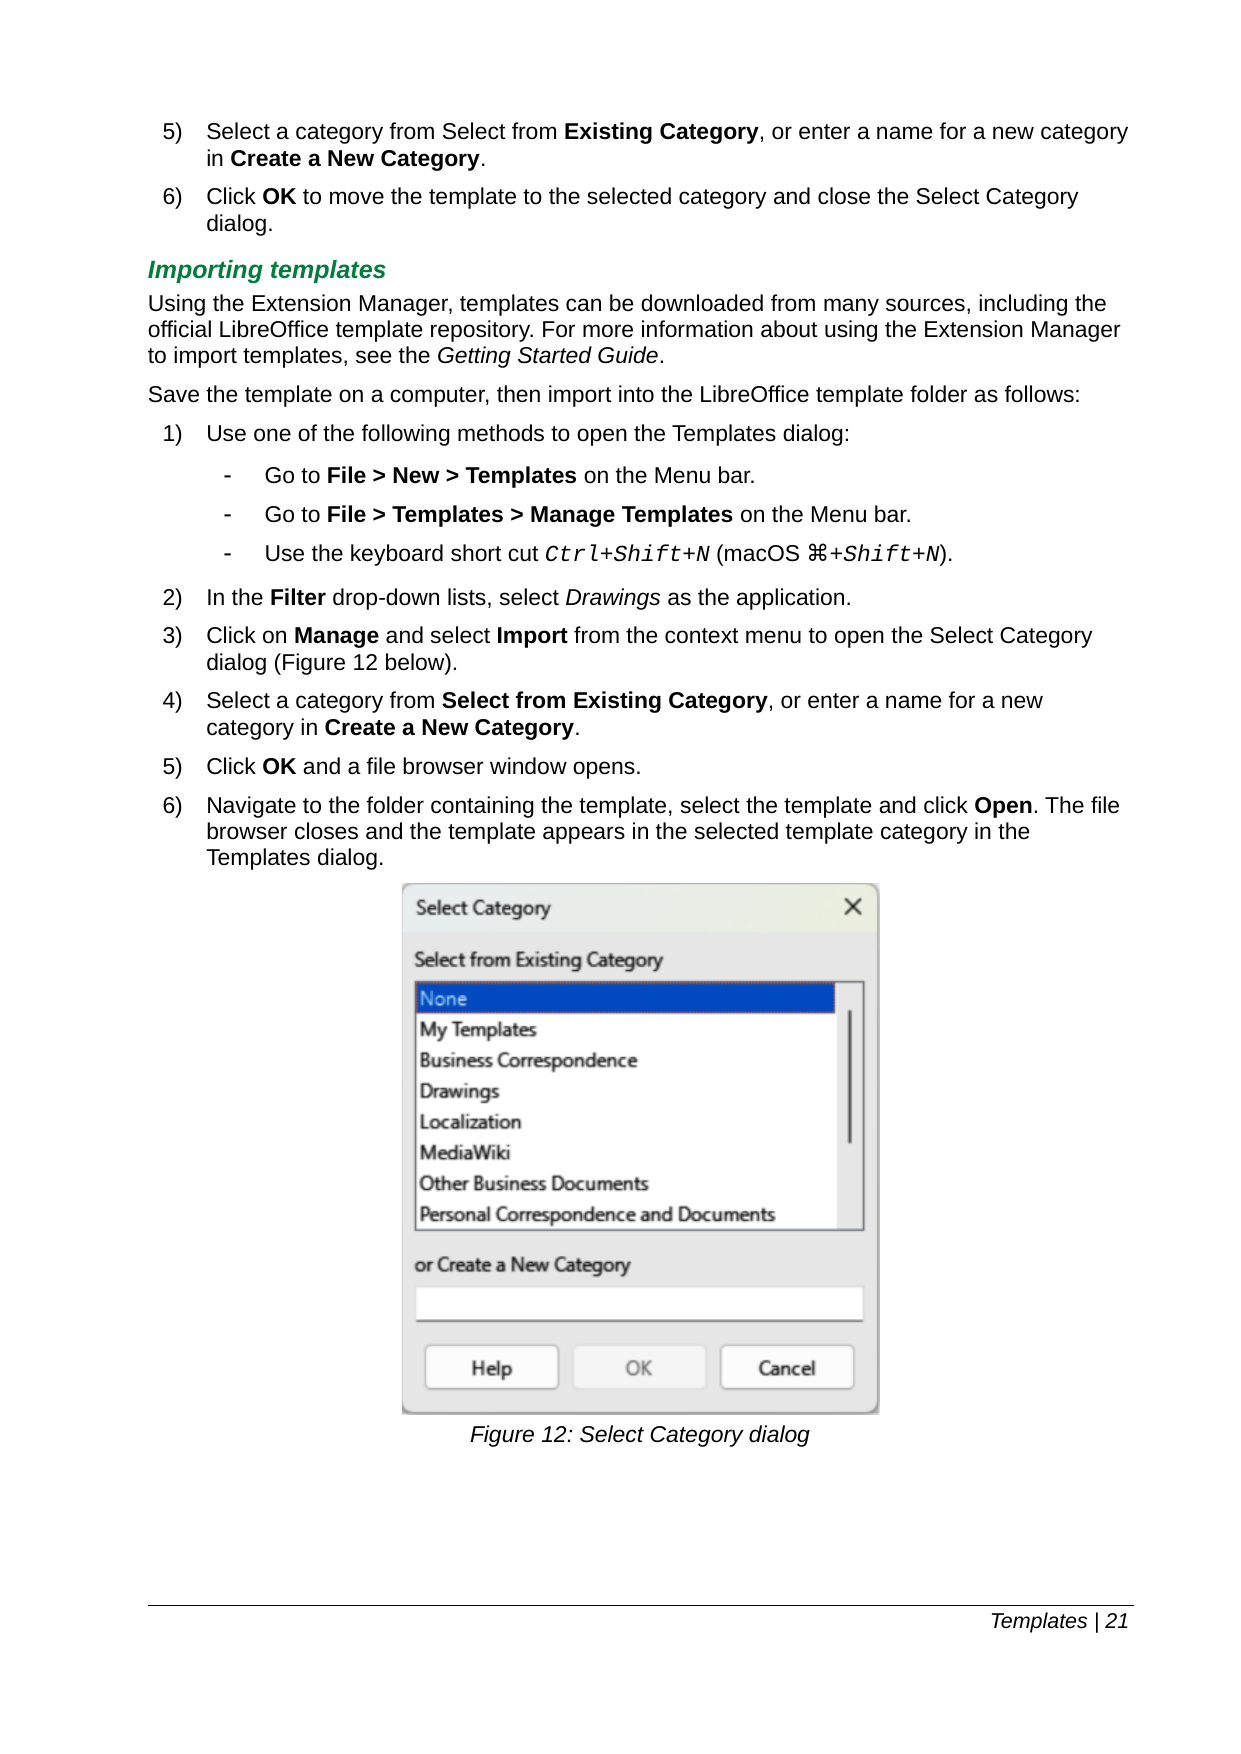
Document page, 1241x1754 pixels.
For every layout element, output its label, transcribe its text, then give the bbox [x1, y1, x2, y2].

list Go to File > New > Templates on the Menu bar. [221, 459, 1134, 488]
list Navigate to the folder containing the template, select the template and click Open. The file browser closes and the template appears in the selected template category in the Templates dialog. [162, 792, 1134, 871]
list Click on Manage and select Import from the context menu to open the Select Category dialog (Figure 12 below). [162, 622, 1134, 675]
list In the Filter drop-down lists, select Drawings as the application. [162, 583, 1134, 610]
subtitle Importing templates [148, 255, 1134, 283]
list Click OK and a file browser window opens. [162, 753, 1134, 779]
list Select a category from Select from Existing Category, or enter a name for a new category in Create a New Category. [162, 687, 1134, 740]
text Using the Extension Manager, templates can be downloaded from many sources, including the official LibreOffice template repository. For more information about using the Extension Manager to import templates, see the Getting Started Guide. [148, 290, 1134, 369]
list Select a category from Select from Existing Category, or enter a name for a new category in Create a New Category. [162, 118, 1134, 171]
list Use the keyboard short cut Ctrl+Shift+N (macOS ⌘+Shift+N). [221, 537, 1134, 571]
text Figure 12: Select Category dialog [402, 1421, 880, 1447]
list Go to File > Templates > Manage Templates on the Menu bar. [221, 498, 1134, 527]
text Save the template on a computer, then import into the LibreOffice template folder as follows: [148, 381, 1134, 408]
list Click OK to move the template to the selected category and close the Select Category dialog. [162, 183, 1134, 236]
list Use one of the following methods to open the Templates dialog: [162, 420, 1134, 447]
picture [401, 883, 880, 1415]
